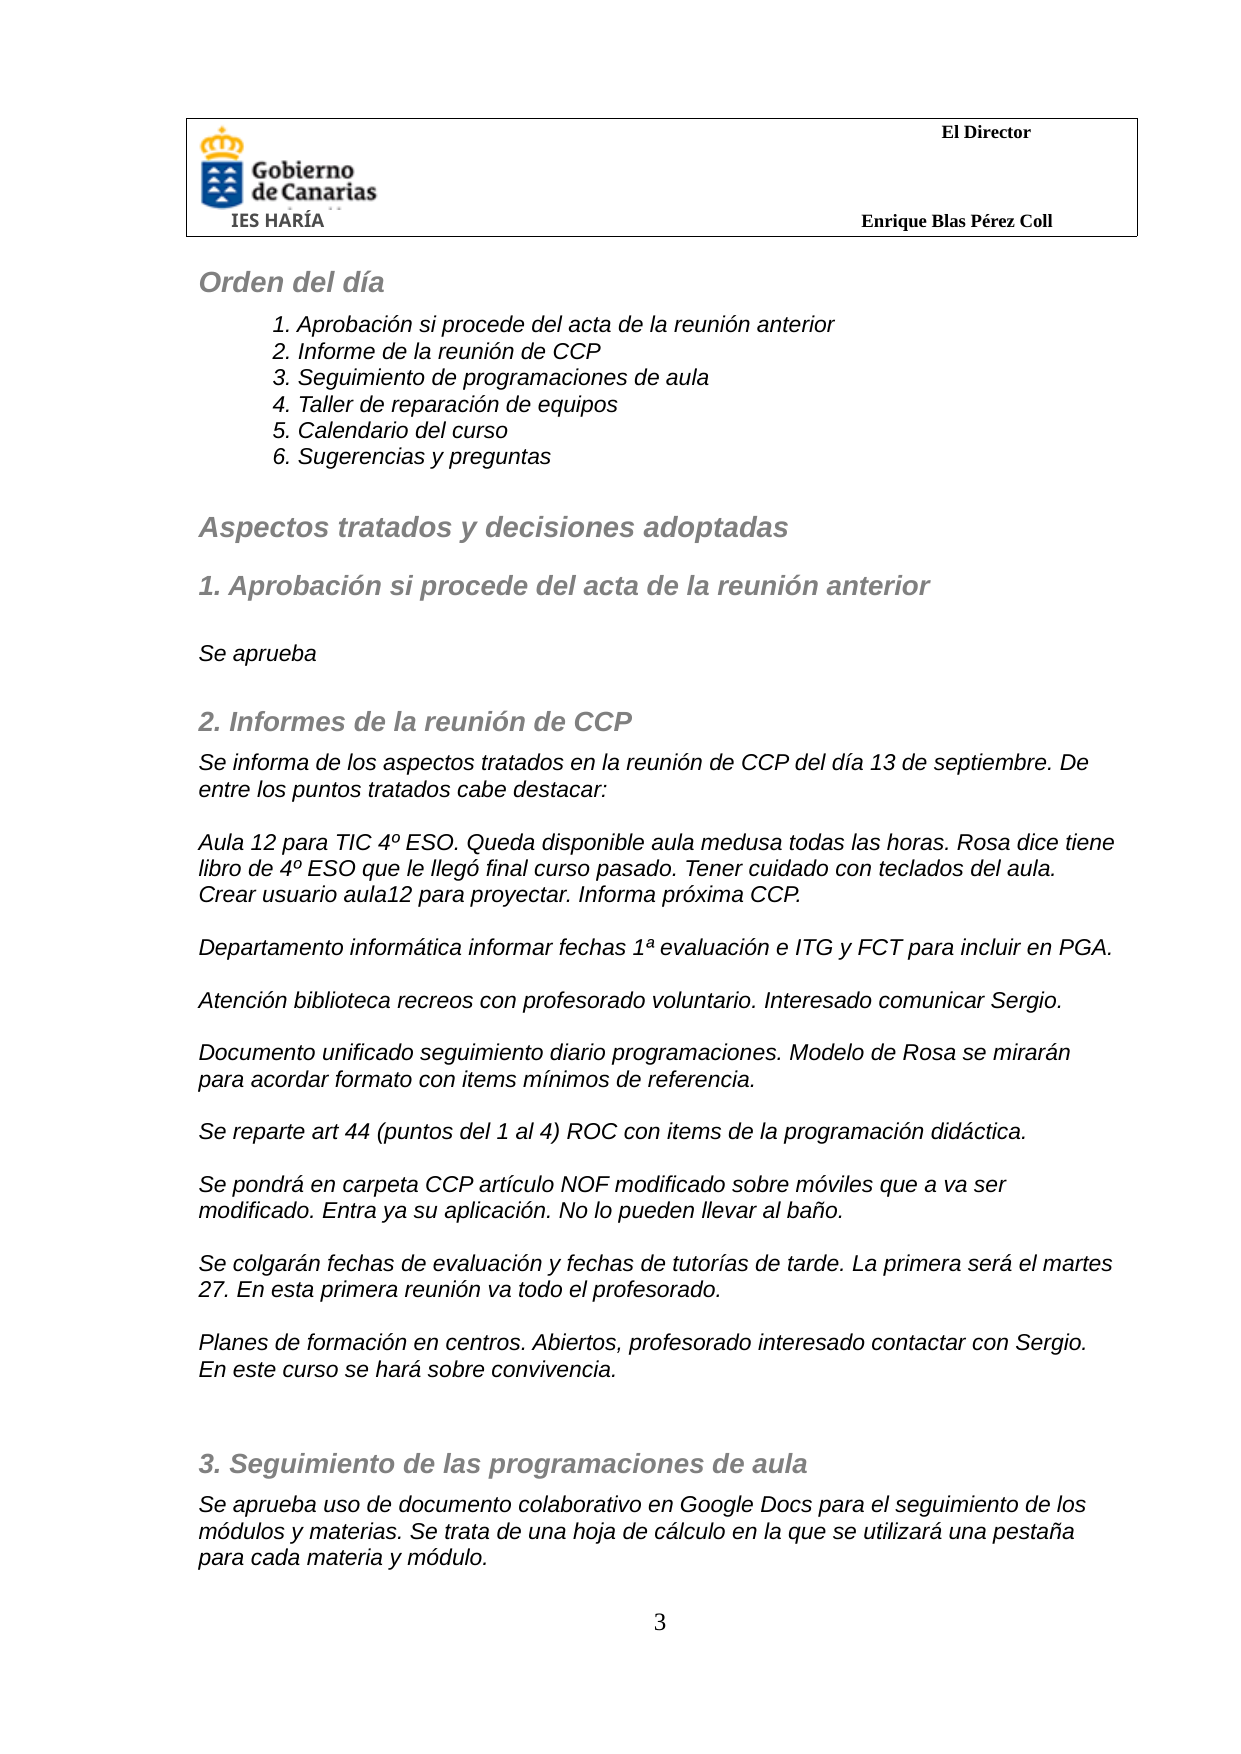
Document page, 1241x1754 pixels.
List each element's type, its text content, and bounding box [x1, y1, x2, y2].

subtitle Aspectos tratados y decisiones adoptadas [198, 511, 1121, 544]
text 6. Sugerencias y preguntas [272, 443, 1121, 469]
text 1. Aprobación si procede del acta de la reunión anterior [272, 311, 1121, 338]
text Departamento informática informar fechas 1ª evaluación e ITG y FCT para incluir en PGA. [198, 934, 1121, 960]
picture [195, 123, 381, 210]
subtitle 2. Informes de la reunión de CCP [198, 705, 1121, 737]
text Planes de formación en centros. Abiertos, profesorado interesado contactar con Sergio. En este curso se hará sobre convivencia. [198, 1329, 1121, 1382]
text 3. Seguimiento de programaciones de aula [272, 364, 1121, 391]
text 4. Taller de reparación de equipos [272, 391, 1121, 417]
text 5. Calendario del curso [272, 417, 1121, 443]
text Se informa de los aspectos tratados en la reunión de CCP del día 13 de septiembre. De entre los puntos tratados cabe destacar: [198, 749, 1121, 802]
subtitle 1. Aprobación si procede del acta de la reunión anterior [198, 569, 1121, 601]
text Aula 12 para TIC 4º ESO. Queda disponible aula medusa todas las horas. Rosa dice tiene libro de 4º ESO que le llegó final curso pasado. Tener cuidado con teclados del aula. Crear usuario aula12 para proyectar. Informa próxima CCP. [198, 828, 1121, 907]
text Se pondrá en carpeta CCP artículo NOF modificado sobre móviles que a va ser modificado. Entra ya su aplicación. No lo pueden llevar al baño. [198, 1171, 1121, 1224]
subtitle Orden del día [198, 265, 1121, 299]
text Se aprueba uso de documento colaborativo en Google Docs para el seguimiento de los módulos y materias. Se trata de una hoja de cálculo en la que se utilizará una pestaña para cada materia y módulo. [198, 1491, 1121, 1571]
text Se reparte art 44 (puntos del 1 al 4) ROC con items de la programación didáctica. [198, 1118, 1121, 1145]
text 2. Informe de la reunión de CCP [272, 338, 1121, 364]
text Se colgarán fechas de evaluación y fechas de tutorías de tarde. La primera será el martes 27. En esta primera reunión va todo el profesorado. [198, 1250, 1121, 1303]
text Atención biblioteca recreos con profesorado voluntario. Interesado comunicar Sergio. [198, 987, 1121, 1013]
text Se aprueba [198, 640, 1121, 666]
subtitle 3. Seguimiento de las programaciones de aula [198, 1447, 1121, 1479]
text Documento unificado seguimiento diario programaciones. Modelo de Rosa se mirarán para acordar formato con items mínimos de referencia. [198, 1039, 1121, 1092]
